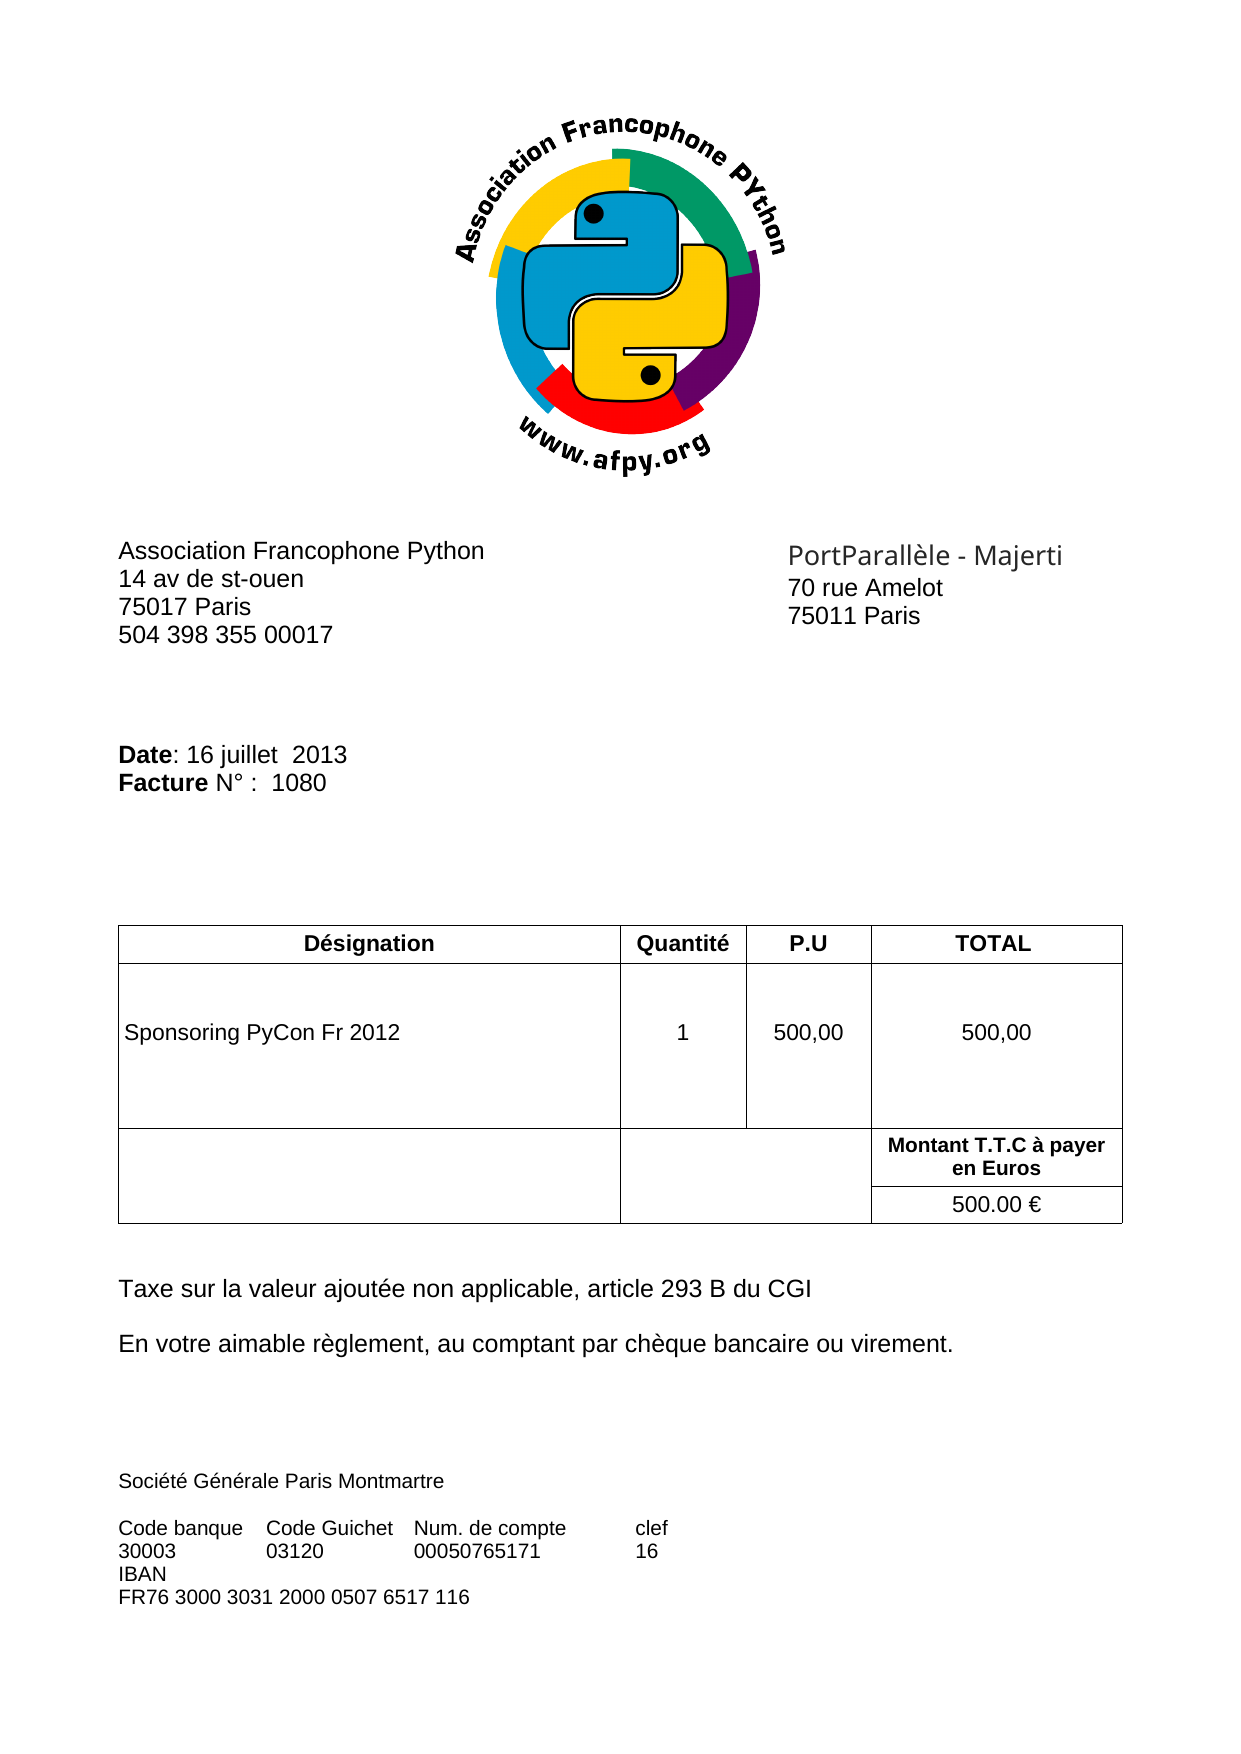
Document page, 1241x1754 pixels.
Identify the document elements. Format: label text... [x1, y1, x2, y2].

text FR76 3000 3031 2000 0507 6517 116 [118, 1586, 1122, 1609]
table_cell 1 [621, 964, 746, 1128]
table_header [535, 537, 787, 657]
text Société Générale Paris Montmartre [118, 1470, 1122, 1493]
table_header Montant T.T.C à payer en Euros [872, 1129, 1122, 1186]
text Taxe sur la valeur ajoutée non applicable, article 293 B du CGI [118, 1274, 1122, 1302]
table_cell 500,00 [747, 964, 871, 1128]
table_header Association Francophone Python 14 av de st-ouen 75017 Paris 504 398 355 00017 [118, 537, 535, 657]
text IBAN [118, 1563, 1122, 1586]
table_header P.U [747, 926, 871, 962]
text Facture N° : 1080 [118, 769, 1122, 797]
table_header [119, 1129, 620, 1223]
text Date: 16 juillet 2013 [118, 741, 1122, 769]
table_header TOTAL [872, 926, 1122, 962]
table_header PortParallèle - Majerti 70 rue Amelot 75011 Paris [787, 537, 1122, 657]
text Code banque Code Guichet Num. de compte clef [118, 1516, 1122, 1539]
text 30003 03120 00050765171 16 [118, 1539, 1122, 1563]
table_cell Sponsoring PyCon Fr 2012 [119, 964, 620, 1128]
table_header [621, 1129, 871, 1223]
table_cell 500,00 [872, 964, 1122, 1128]
table_header Quantité [621, 926, 746, 962]
table_header Désignation [119, 926, 620, 962]
text En votre aimable règlement, au comptant par chèque bancaire ou virement. [118, 1330, 1122, 1358]
picture [455, 118, 785, 477]
table_cell 500.00 € [872, 1187, 1122, 1223]
